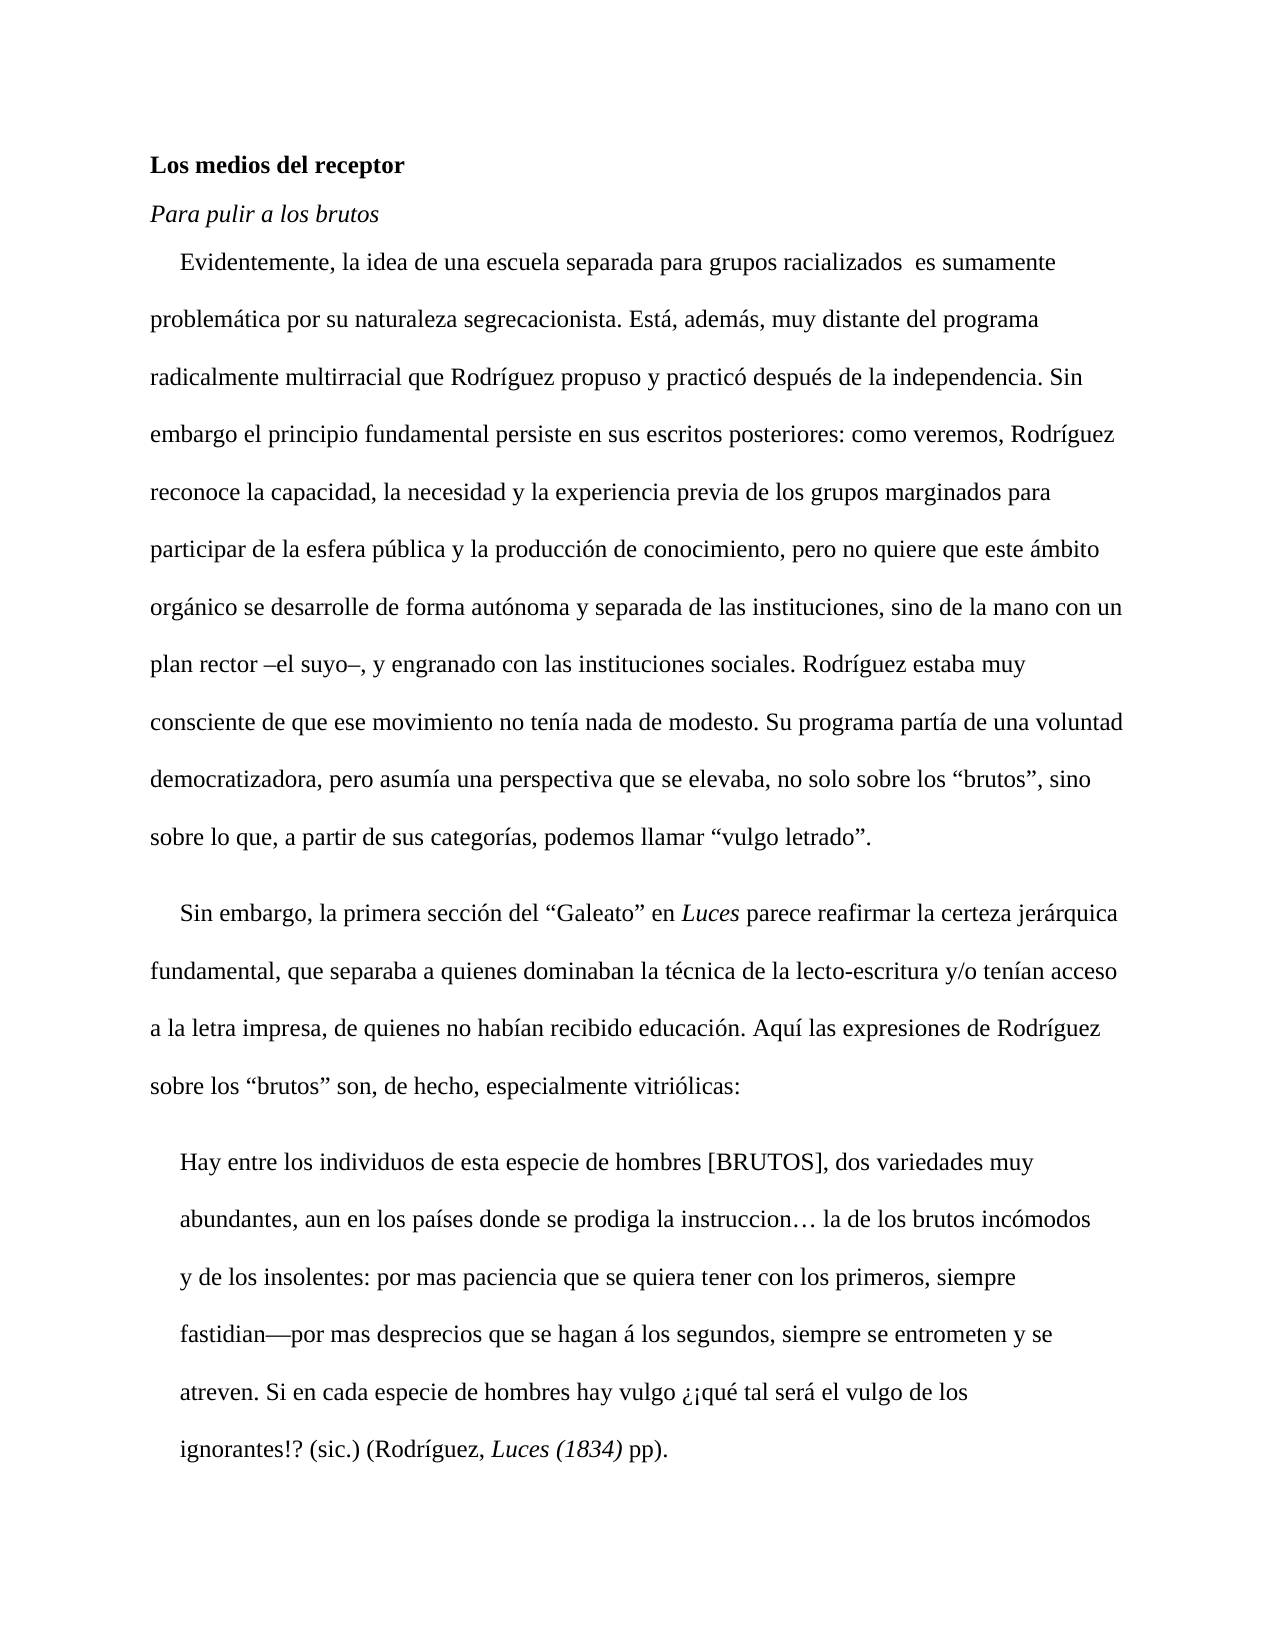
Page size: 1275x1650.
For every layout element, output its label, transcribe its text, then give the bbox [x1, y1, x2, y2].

text Evidentemente, la idea de una escuela separada para grupos racializados es sumamente problemática por su naturaleza segrecacionista. Está, además, muy distante del programa radicalmente multirracial que Rodríguez propuso y practicó después de la independencia. Sin embargo el principio fundamental persiste en sus escritos posteriores: como veremos, Rodríguez reconoce la capacidad, la necesidad y la experiencia previa de los grupos marginados para participar de la esfera pública y la producción de conocimiento, pero no quiere que este ámbito orgánico se desarrolle de forma autónoma y separada de las instituciones, sino de la mano con un plan rector –el suyo–, y engranado con las instituciones sociales. Rodríguez estaba muy consciente de que ese movimiento no tenía nada de modesto. Su programa partía de una voluntad democratizadora, pero asumía una perspectiva que se elevaba, no solo sobre los “brutos”, sino sobre lo que, a partir de sus categorías, podemos llamar “vulgo letrado”. [150, 247, 1125, 851]
subtitle Para pulir a los brutos [150, 199, 1125, 228]
subtitle Los medios del receptor [150, 150, 1125, 179]
text Hay entre los individuos de esta especie de hombres [BRUTOS], dos variedades muy abundantes, aun en los países donde se prodiga la instruccion… la de los brutos incómodos y de los insolentes: por mas paciencia que se quiera tener con los primeros, siempre fastidian—por mas desprecios que se hagan á los segundos, siempre se entrometen y se atreven. Si en cada especie de hombres hay vulgo ¿¡qué tal será el vulgo de los ignorantes!? (sic.) (Rodríguez, Luces (1834) pp). [179, 1147, 1096, 1463]
text Sin embargo, la primera sección del “Galeato” en Luces parece reafirmar la certeza jerárquica fundamental, que separaba a quienes dominaban la técnica de la lecto-escritura y/o tenían acceso a la letra impresa, de quienes no habían recibido educación. Aquí las expresiones de Rodríguez sobre los “brutos” son, de hecho, especialmente vitriólicas: [150, 898, 1125, 1099]
